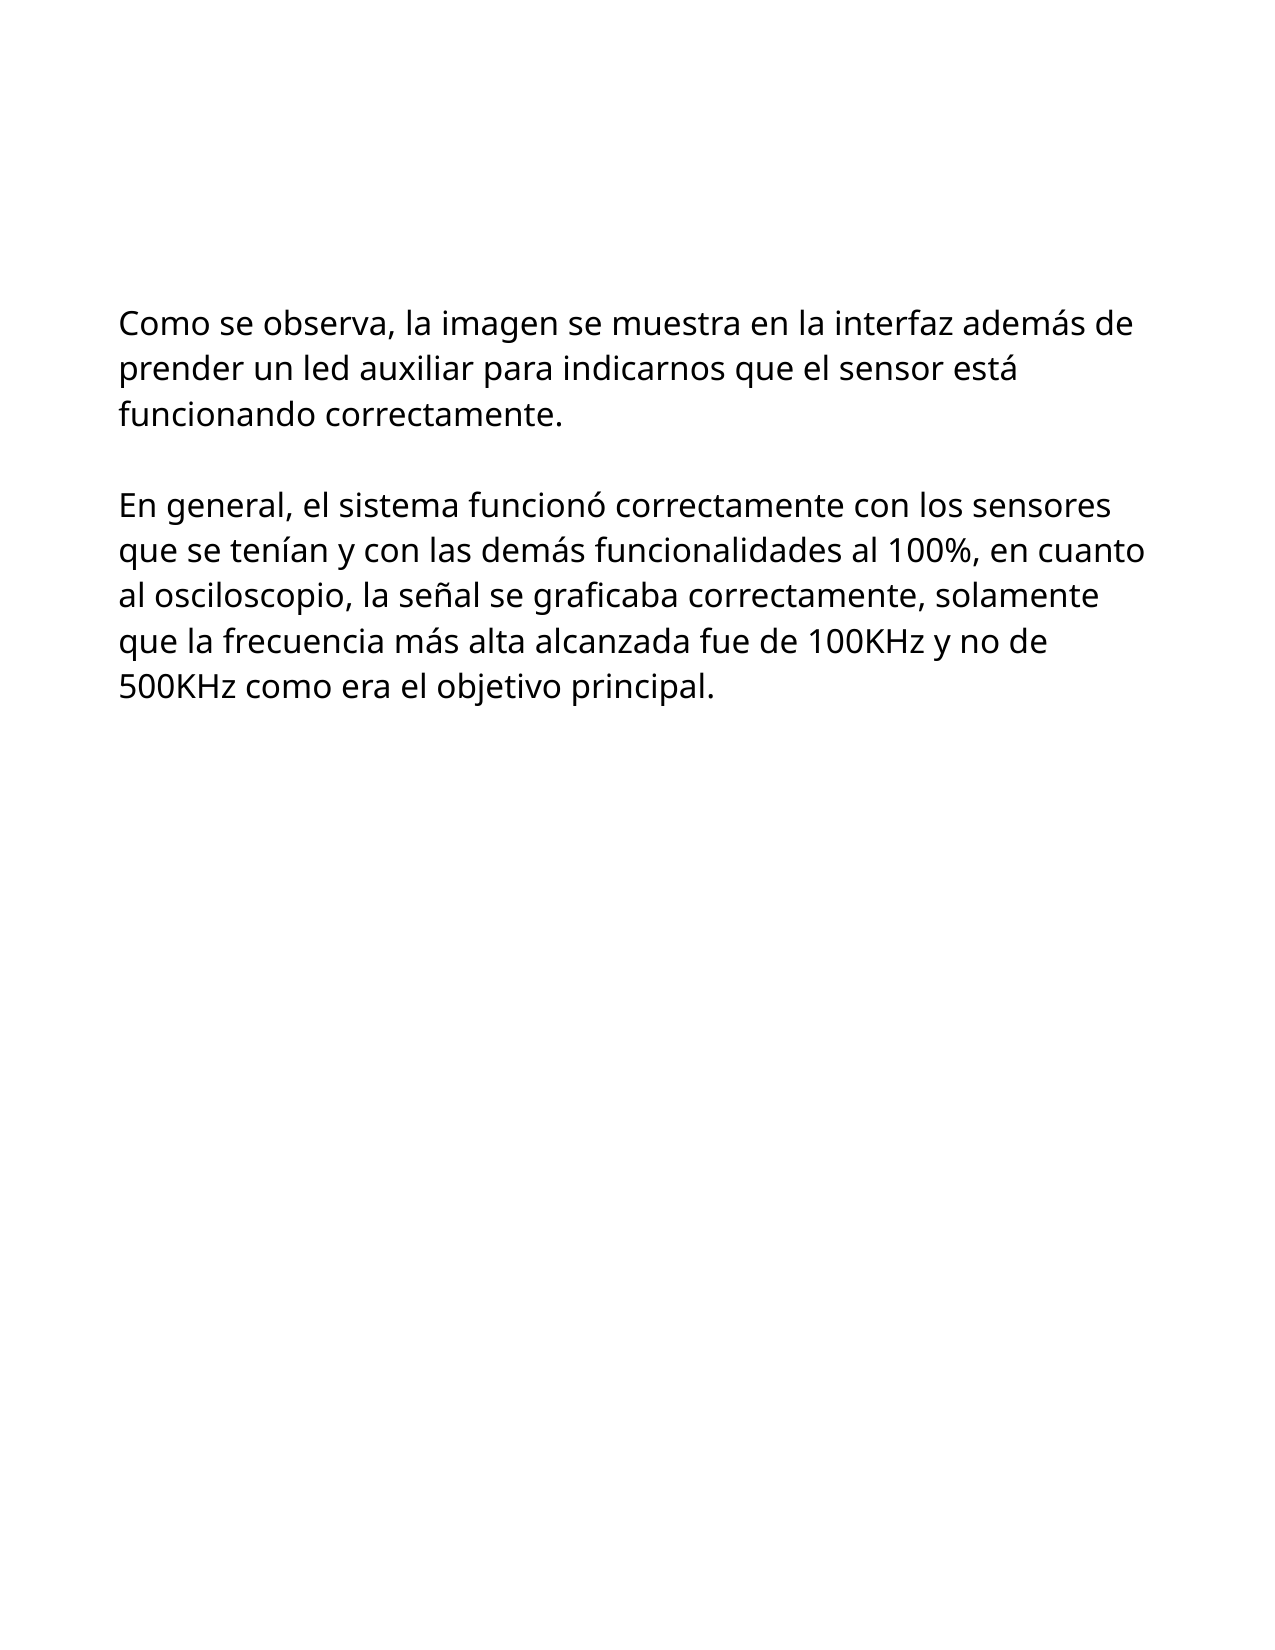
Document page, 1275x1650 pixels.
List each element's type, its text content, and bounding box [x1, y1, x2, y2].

text En general, el sistema funcionó correctamente con los sensores que se tenían y con las demás funcionalidades al 100%, en cuanto al osciloscopio, la señal se graficaba correctamente, solamente que la frecuencia más alta alcanzada fue de 100KHz y no de 500KHz como era el objetivo principal. [118, 481, 1157, 708]
text Como se observa, la imagen se muestra en la interfaz además de prender un led auxiliar para indicarnos que el sensor está funcionando correctamente. [118, 300, 1157, 436]
